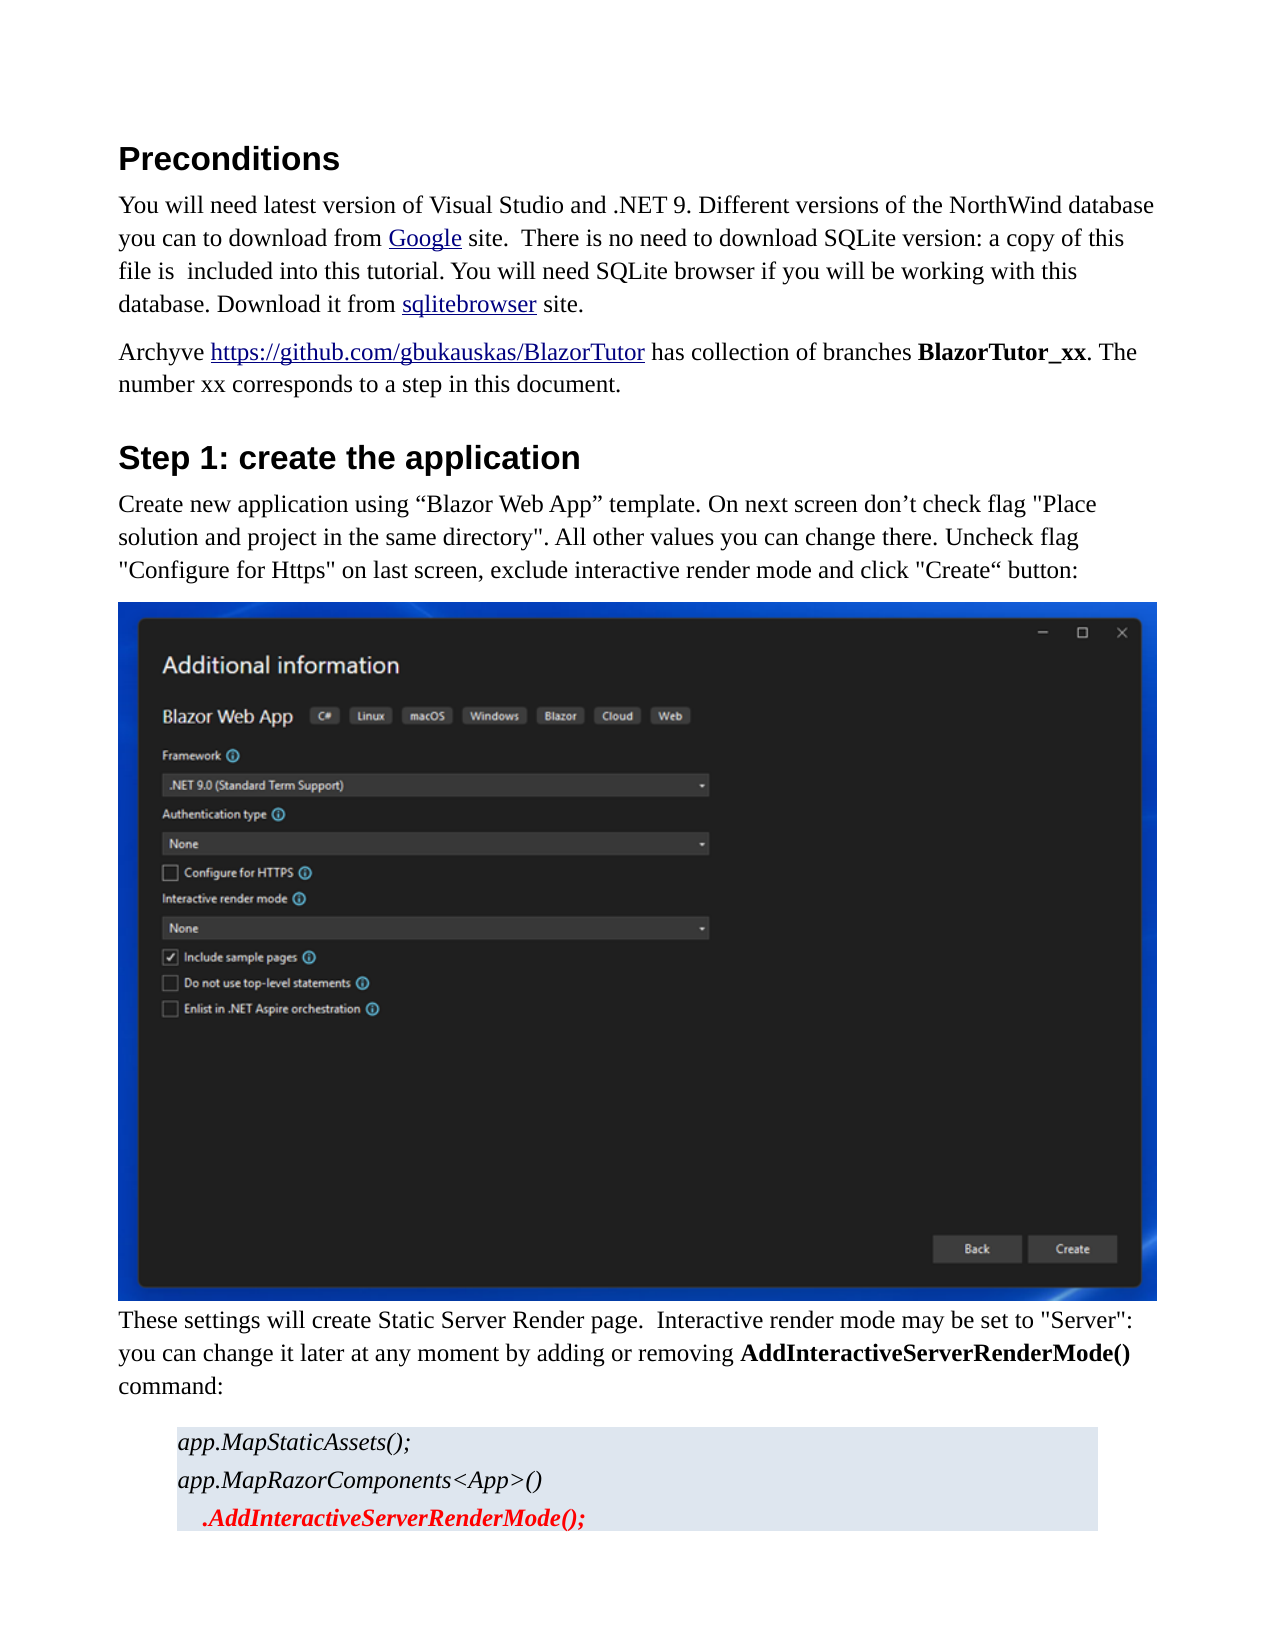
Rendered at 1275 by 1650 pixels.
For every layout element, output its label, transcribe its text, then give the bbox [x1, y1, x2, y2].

text These settings will create Static Server Render page. Interactive render mode may be set to "Server": you can change it later at any moment by adding or removing AddInteractiveServerRenderMode() command: [118, 1301, 1157, 1399]
text Create new application using “Blazor Web App” template. On next screen don’t check flag "Place solution and project in the same directory". All other values you can change there. Uncheck flag "Configure for Https" on last screen, exclude interactive render mode and click "Create“ button: [118, 489, 1157, 584]
text You will need latest version of Visual Studio and .NET 9. Different versions of the NorthWind database you can to download from Google site. There is no need to download SQLite version: a copy of this file is included into this tutorial. You will need SQLite browser if you will be working with this database. Download it from sqlitebrowser site. [118, 190, 1157, 318]
text app.MapStaticAssets(); [177, 1427, 1098, 1456]
subtitle Preconditions [118, 139, 1157, 177]
subtitle Step 1: create the application [118, 438, 1157, 476]
text .AddInteractiveServerRenderMode(); [177, 1503, 1098, 1531]
picture [118, 602, 1157, 1301]
text app.MapRazorComponents<App>() [177, 1465, 1098, 1494]
text Archyve https://github.com/gbukauskas/BlazorTutor has collection of branches BlazorTutor_xx. The number xx corresponds to a step in this document. [118, 337, 1157, 398]
